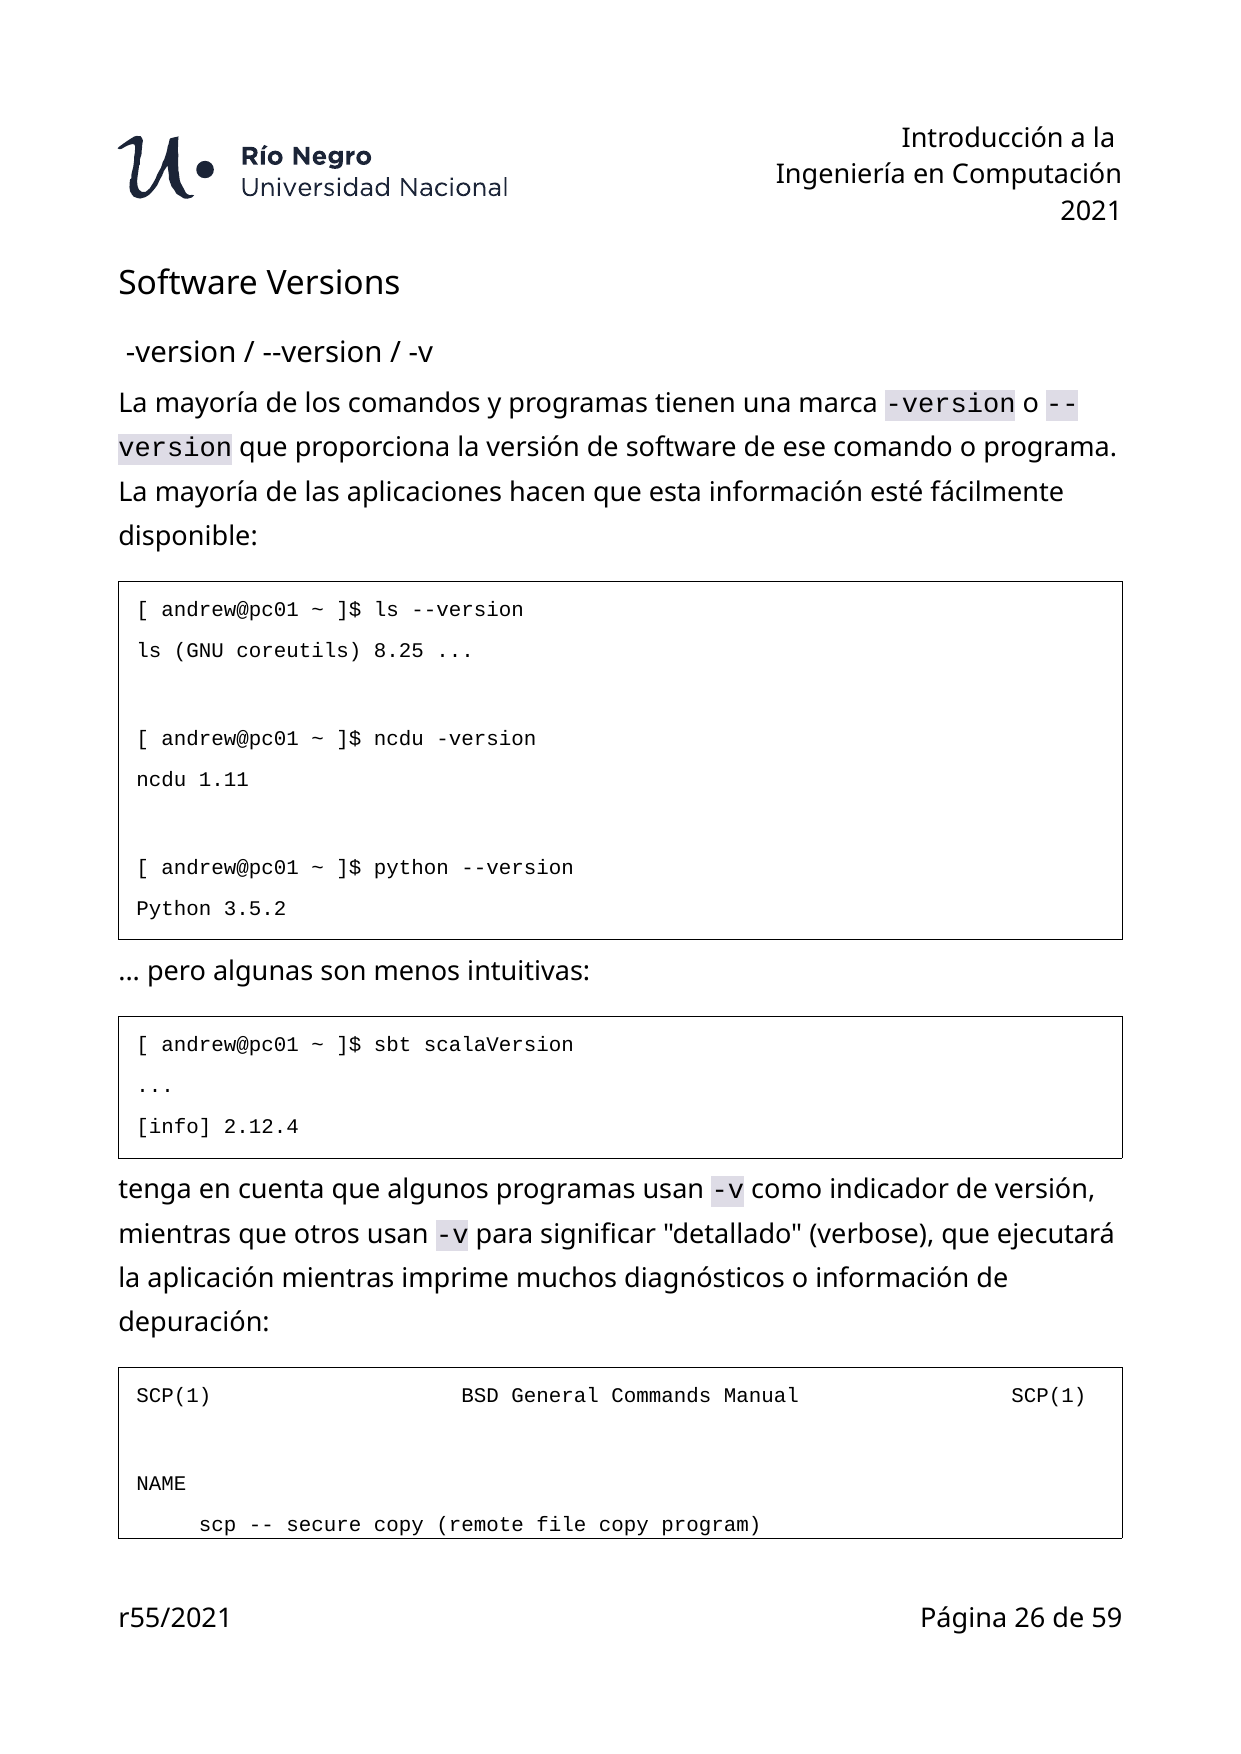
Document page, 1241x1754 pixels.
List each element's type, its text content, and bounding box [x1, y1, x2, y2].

text ls (GNU coreutils) 8.25 ... [119, 622, 1122, 664]
text NAME [119, 1455, 1122, 1496]
text Python 3.5.2 [119, 880, 1122, 939]
text ... pero algunas son menos intuitivas: [118, 951, 1122, 988]
text scp -- secure copy (remote file copy program) [119, 1496, 1122, 1538]
text tenga en cuenta que algunos programas usan -v como indicador de versión, mientras que otros usan -v para significar "detallado" (verbose), que ejecutará la aplicación mientras imprime muchos diagnósticos o información de depuración: [118, 1170, 1122, 1339]
text La mayoría de los comandos y programas tienen una marca -version o --version que proporciona la versión de software de ese comando o programa. La mayoría de las aplicaciones hacen que esta información esté fácilmente disponible: [118, 383, 1122, 553]
text SCP(1) BSD General Commands Manual SCP(1) [119, 1368, 1122, 1409]
text ... [119, 1057, 1122, 1099]
text ncdu 1.11 [119, 751, 1122, 793]
text [ andrew@pc01 ~ ]$ python --version [119, 839, 1122, 880]
text [ andrew@pc01 ~ ]$ ncdu -version [119, 710, 1122, 751]
subtitle Software Versions [118, 258, 1122, 304]
subtitle -version / --version / -v [118, 331, 1122, 371]
text [info] 2.12.4 [119, 1099, 1122, 1158]
text [ andrew@pc01 ~ ]$ sbt scalaVersion [119, 1017, 1122, 1057]
text [ andrew@pc01 ~ ]$ ls --version [119, 582, 1122, 622]
